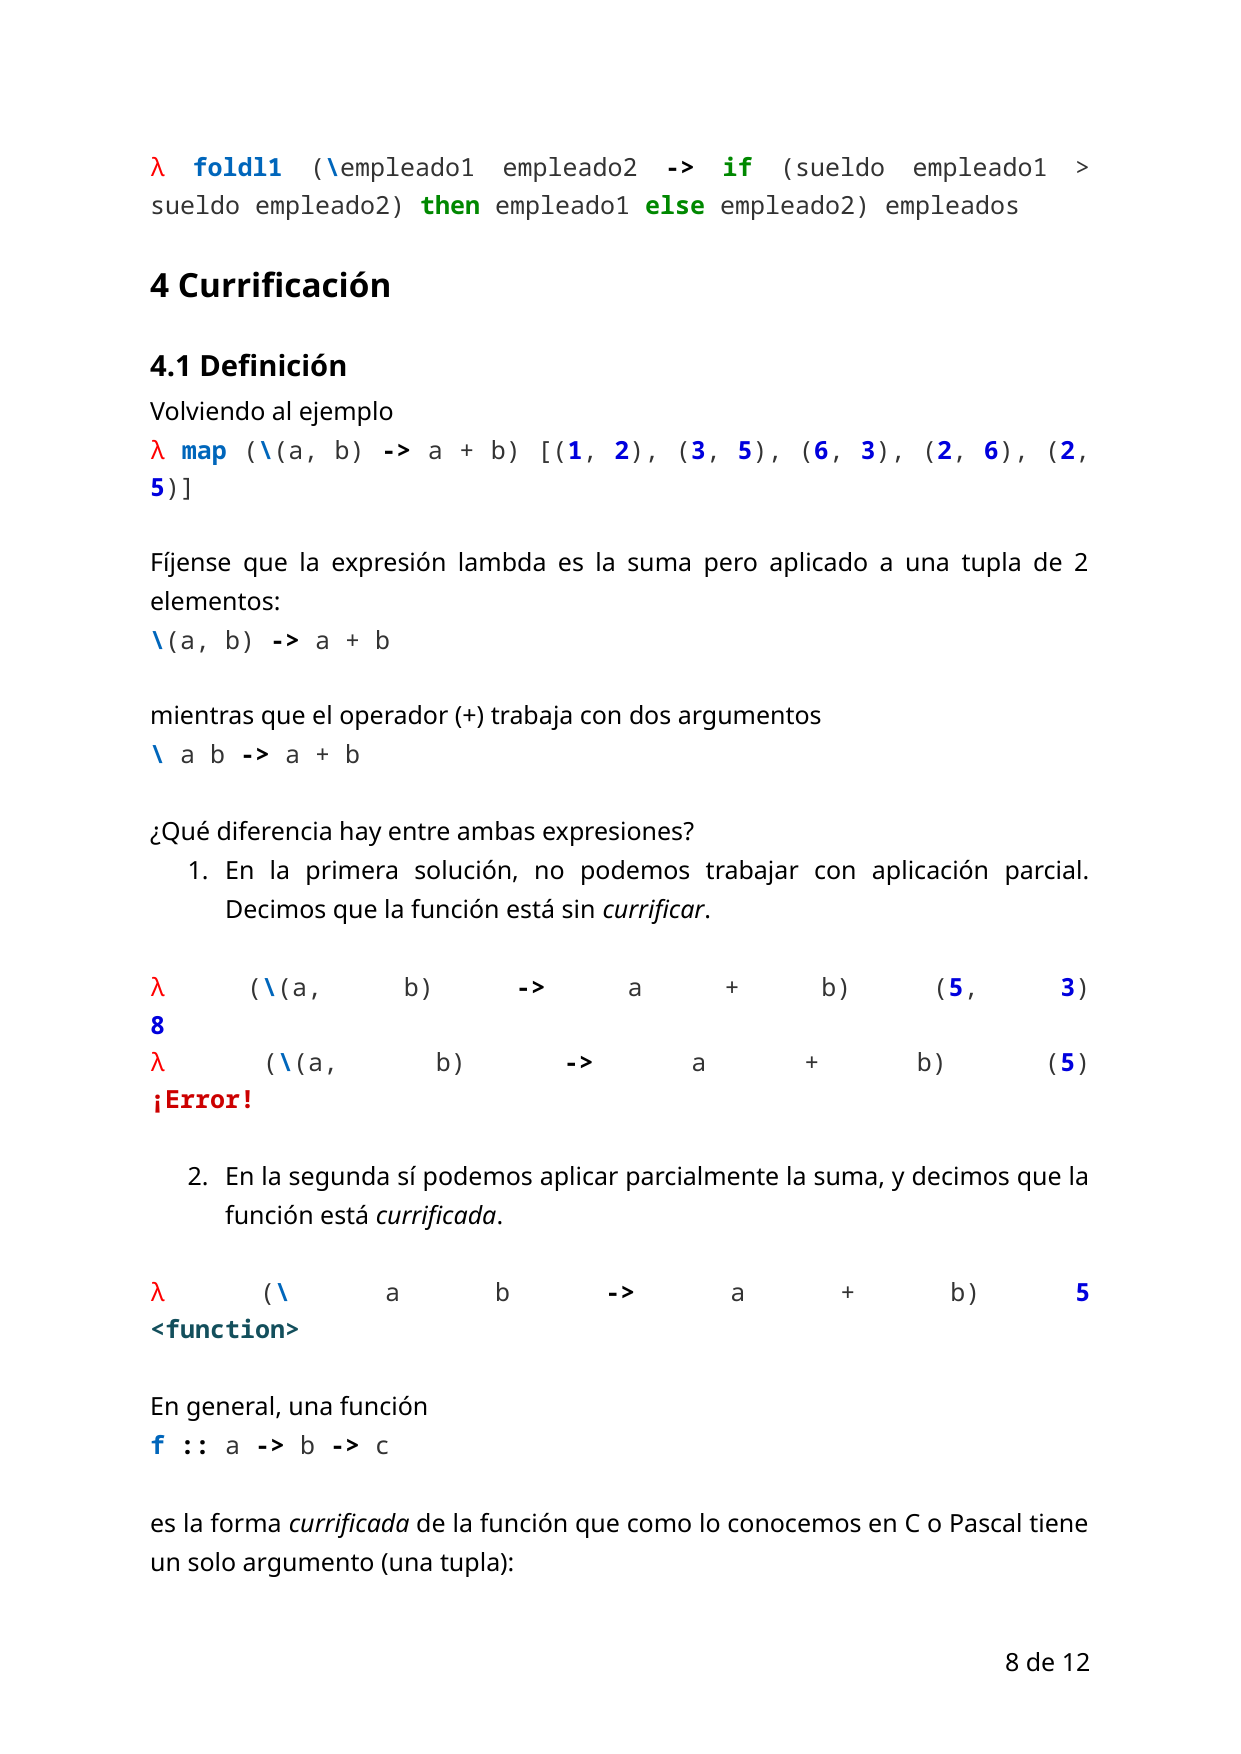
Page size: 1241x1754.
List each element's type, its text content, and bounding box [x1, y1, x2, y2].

text mientras que el operador (+) trabaja con dos argumentos [150, 698, 1090, 732]
text \(a, b) -> a + b [150, 623, 1090, 657]
text Volviendo al ejemplo [150, 393, 1090, 427]
text λ (\ a b -> a + b) 5 <function> [150, 1274, 1090, 1346]
text λ map (\(a, b) -> a + b) [(1, 2), (3, 5), (6, 3), (2, 6), (2, 5)] [150, 432, 1090, 541]
text Fíjense que la expresión lambda es la suma pero aplicado a una tupla de 2 elementos: [150, 544, 1090, 618]
text λ (\(a, b) -> a + b) (5, 3) 8 λ (\(a, b) -> a + b) (5) ¡Error! [150, 970, 1090, 1116]
subtitle 4.1 Definición [150, 345, 1090, 385]
text En general, una función [150, 1388, 1090, 1422]
text f :: a -> b -> c [150, 1428, 1090, 1462]
text es la forma currificada de la función que como lo conocemos en C o Pascal tiene un solo argumento (una tupla): [150, 1506, 1090, 1579]
text \ a b -> a + b [150, 737, 1090, 771]
text ¿Qué diferencia hay entre ambas expresiones? [150, 813, 1090, 847]
text λ foldl1 (\empleado1 empleado2 -> if (sueldo empleado1 > sueldo empleado2) then empleado1 else empleado2) empleados [150, 150, 1090, 221]
list En la primera solución, no podemos trabajar con aplicación parcial. Decimos que la función está sin currificar. [187, 852, 1090, 926]
subtitle 4 Currificación [150, 262, 1090, 308]
list En la segunda sí podemos aplicar parcialmente la suma, y decimos que la función está currificada. [187, 1159, 1090, 1232]
